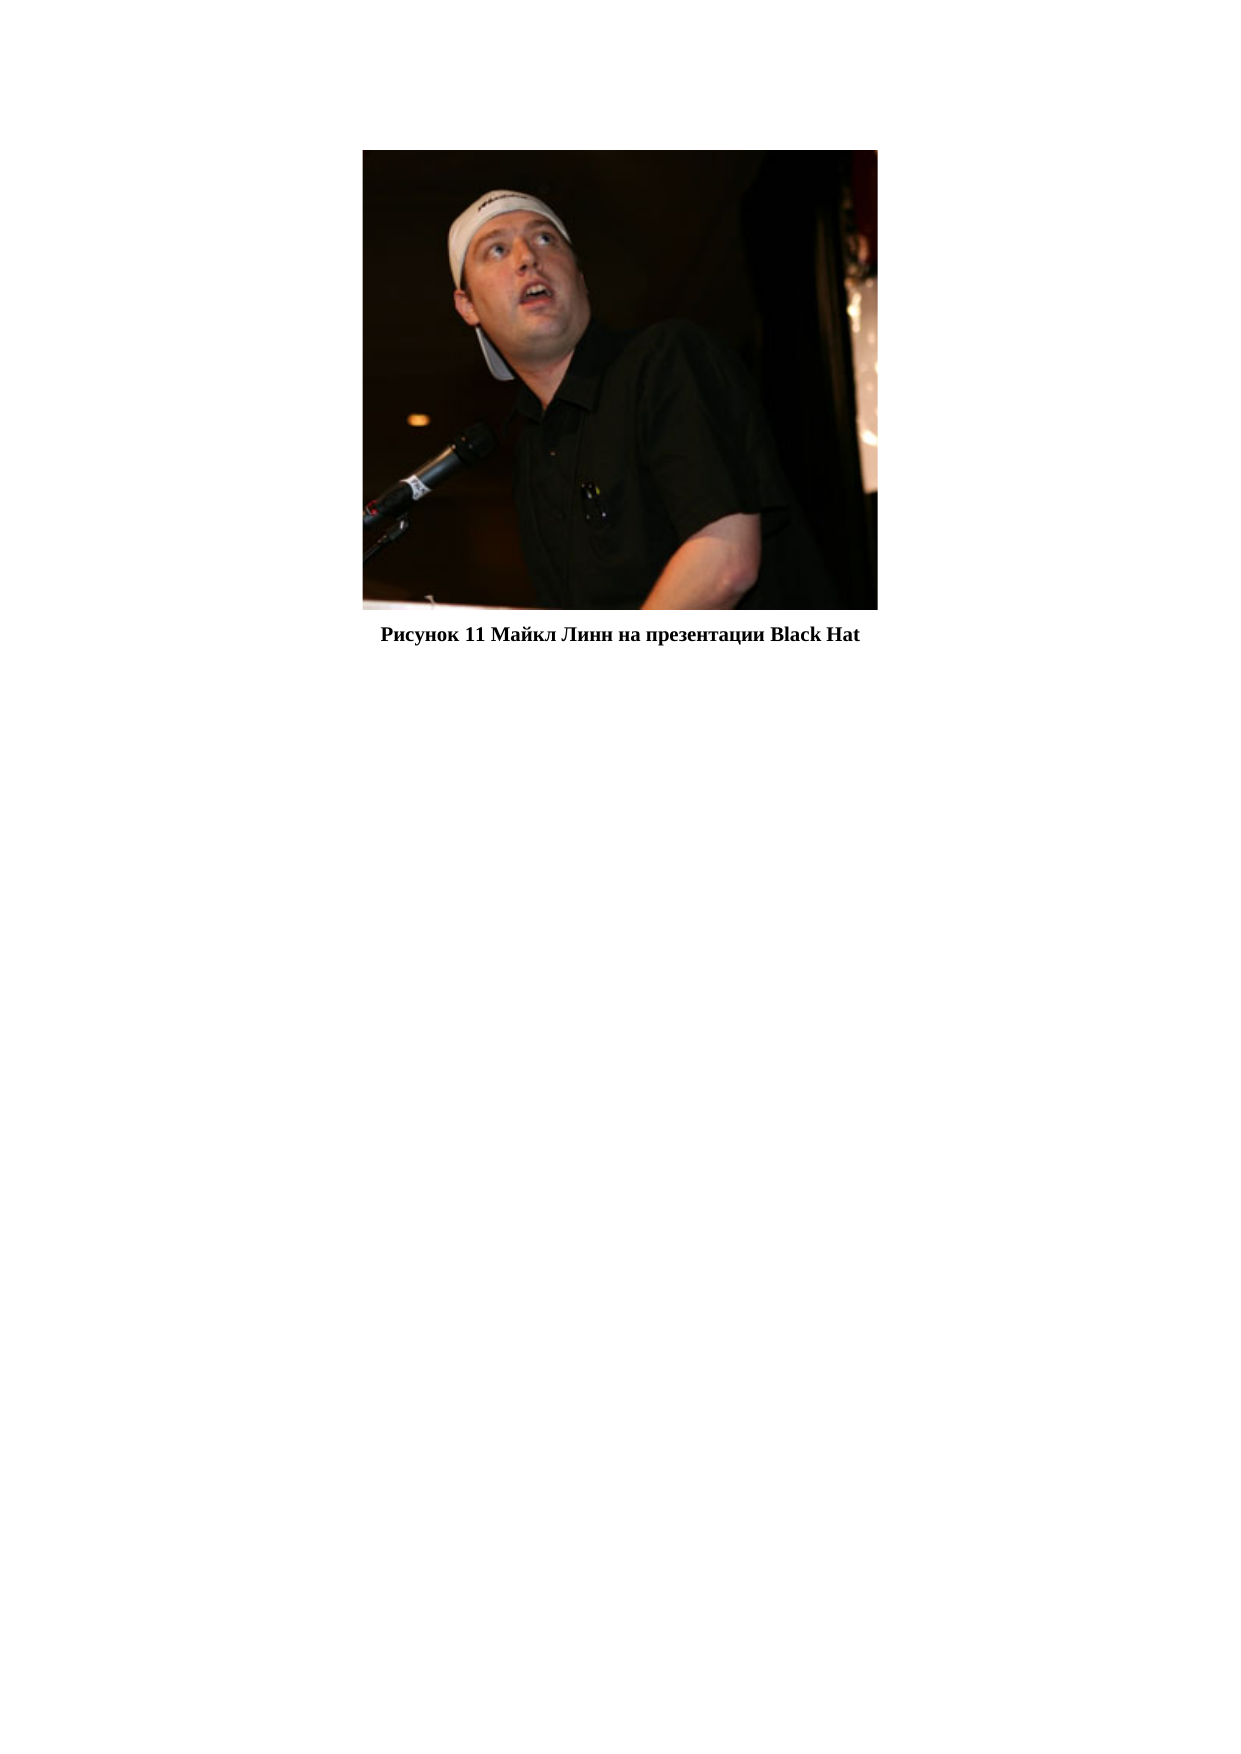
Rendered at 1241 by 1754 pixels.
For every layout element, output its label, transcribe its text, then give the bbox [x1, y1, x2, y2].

picture [362, 150, 878, 610]
text Рисунок 11 Майкл Линн на презентации Black Hat [187, 622, 1053, 646]
